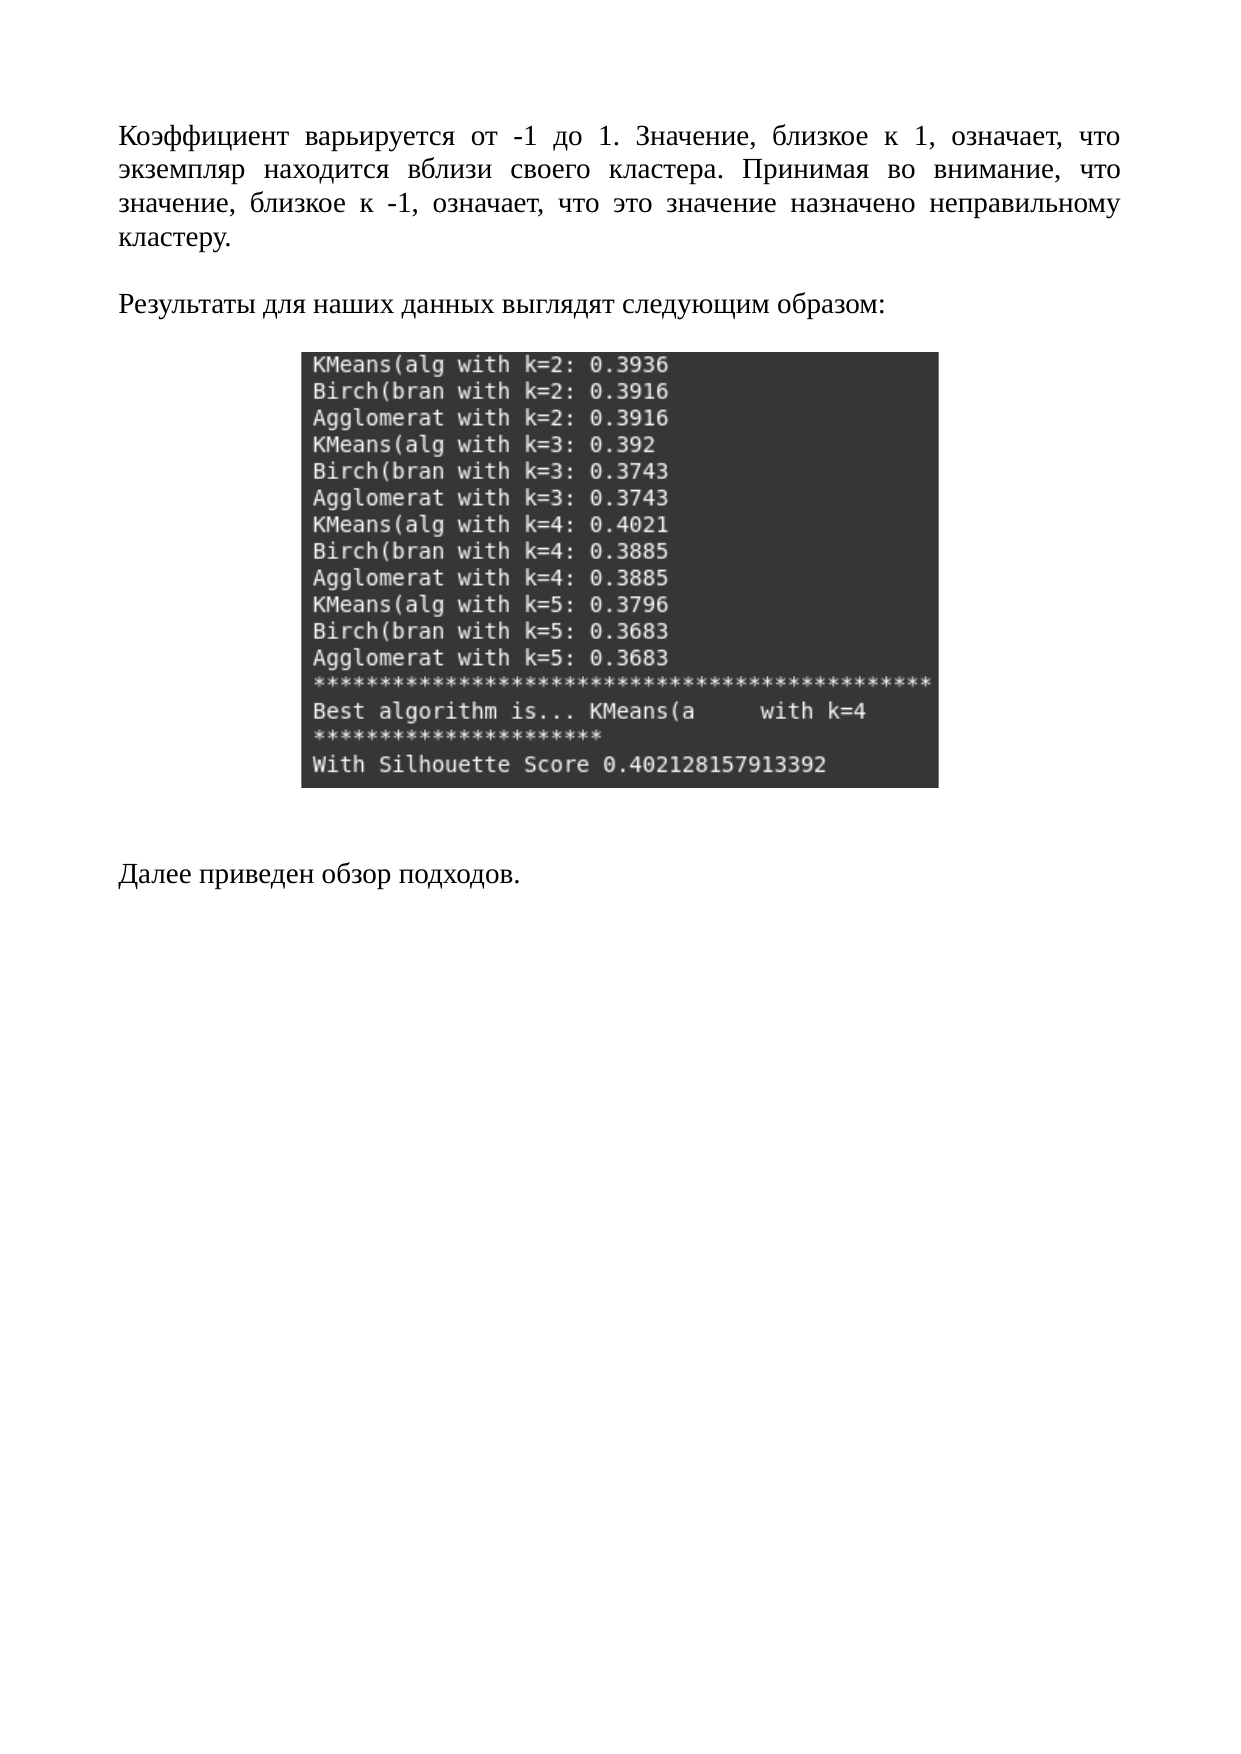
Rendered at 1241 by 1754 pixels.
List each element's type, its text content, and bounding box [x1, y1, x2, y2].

picture [301, 352, 939, 788]
text Далее приведен обзор подходов. [118, 856, 1122, 889]
text Коэффициент варьируется от -1 до 1. Значение, близкое к 1, означает, что экземпляр находится вблизи своего кластера. Принимая во внимание, что значение, близкое к -1, означает, что это значение назначено неправильному кластеру. [118, 118, 1122, 252]
text Результаты для наших данных выглядят следующим образом: [118, 286, 1122, 319]
